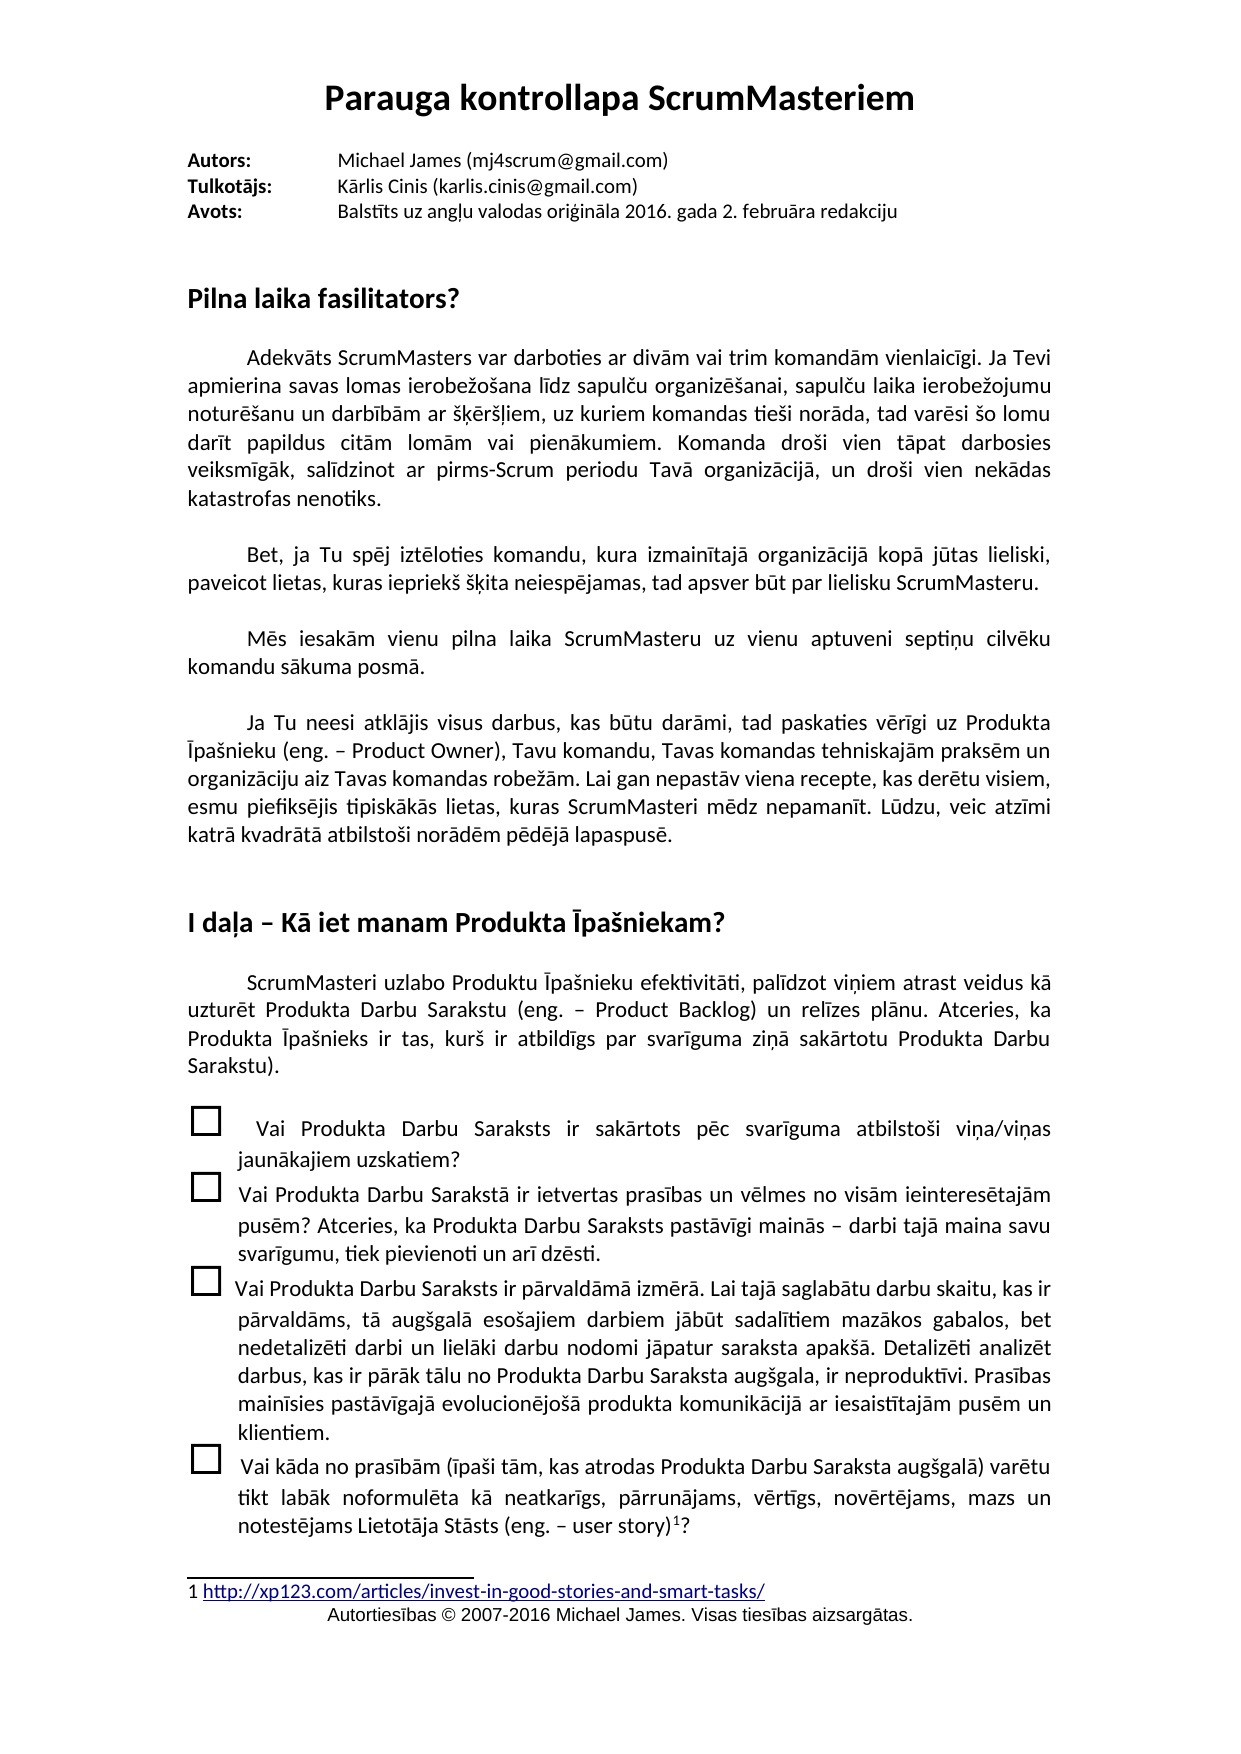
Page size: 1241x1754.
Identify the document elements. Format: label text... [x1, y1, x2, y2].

text Pilna laika fasilitators? [187, 280, 1053, 316]
text Tulkotājs: Kārlis Cinis (karlis.cinis@gmail.com) [187, 173, 1053, 198]
text Mēs iesakām vienu pilna laika ScrumMasteru uz vienu aptuveni septiņu cilvēku komandu sākuma posmā. [187, 624, 1053, 680]
list  Vai Produkta Darbu Saraksts ir sakārtots pēc svarīguma atbilstoši viņa/viņas jaunākajiem uzskatiem? [187, 1108, 1053, 1174]
text http://xp123.com/articles/invest-in-good-stories-and-smart-tasks/ [187, 1578, 1053, 1604]
text Ja Tu neesi atklājis visus darbus, kas būtu darāmi, tad paskaties vērīgi uz Produkta Īpašnieku (eng. – Product Owner), Tavu komandu, Tavas komandas tehniskajām praksēm un organizāciju aiz Tavas komandas robežām. Lai gan nepastāv viena recepte, kas derētu visiem, esmu piefiksējis tipiskākās lietas, kuras ScrumMasteri mēdz nepamanīt. Lūdzu, veic atzīmi katrā kvadrātā atbilstoši norādēm pēdējā lapaspusē. [187, 708, 1053, 848]
text Parauga kontrollapa ScrumMasteriem [187, 74, 1053, 119]
text Bet, ja Tu spēj iztēloties komandu, kura izmainītajā organizācijā kopā jūtas lieliski, paveicot lietas, kuras iepriekš šķita neiespējamas, tad apsver būt par lielisku ScrumMasteru. [187, 540, 1053, 596]
list  Vai kāda no prasībām (īpaši tām, kas atrodas Produkta Darbu Saraksta augšgalā) varētu tikt labāk noformulēta kā neatkarīgs, pārrunājams, vērtīgs, novērtējams, mazs un notestējams Lietotāja Stāsts (eng. – user story)? [187, 1446, 1053, 1539]
list  Vai Produkta Darbu Saraksts ir pārvaldāmā izmērā. Lai tajā saglabātu darbu skaitu, kas ir pārvaldāms, tā augšgalā esošajiem darbiem jābūt sadalītiem mazākos gabalos, bet nedetalizēti darbi un lielāki darbu nodomi jāpatur saraksta apakšā. Detalizēti analizēt darbus, kas ir pārāk tālu no Produkta Darbu Saraksta augšgala, ir neproduktīvi. Prasības mainīsies pastāvīgajā evolucionējošā produkta komunikācijā ar iesaistītajām pusēm un klientiem. [187, 1268, 1053, 1446]
text I daļa – Kā iet manam Produkta Īpašniekam? [187, 904, 1053, 939]
text Avots: Balstīts uz angļu valodas oriģināla 2016. gada 2. februāra redakciju [187, 198, 1053, 224]
text Autors: Michael James (mj4scrum@gmail.com) [187, 148, 1053, 173]
text ScrumMasteri uzlabo Produktu Īpašnieku efektivitāti, palīdzot viņiem atrast veidus kā uzturēt Produkta Darbu Sarakstu (eng. – Product Backlog) un relīzes plānu. Atceries, ka Produkta Īpašnieks ir tas, kurš ir atbildīgs par svarīguma ziņā sakārtotu Produkta Darbu Sarakstu). [187, 968, 1053, 1080]
text Adekvāts ScrumMasters var darboties ar divām vai trim komandām vienlaicīgi. Ja Tevi apmierina savas lomas ierobežošana līdz sapulču organizēšanai, sapulču laika ierobežojumu noturēšanu un darbībām ar šķēršļiem, uz kuriem komandas tieši norāda, tad varēsi šo lomu darīt papildus citām lomām vai pienākumiem. Komanda droši vien tāpat darbosies veiksmīgāk, salīdzinot ar pirms-Scrum periodu Tavā organizācijā, un droši vien nekādas katastrofas nenotiks. [187, 343, 1053, 512]
list  Vai Produkta Darbu Sarakstā ir ietvertas prasības un vēlmes no visām ieinteresētajām pusēm? Atceries, ka Produkta Darbu Saraksts pastāvīgi mainās – darbi tajā maina savu svarīgumu, tiek pievienoti un arī dzēsti. [187, 1174, 1053, 1268]
